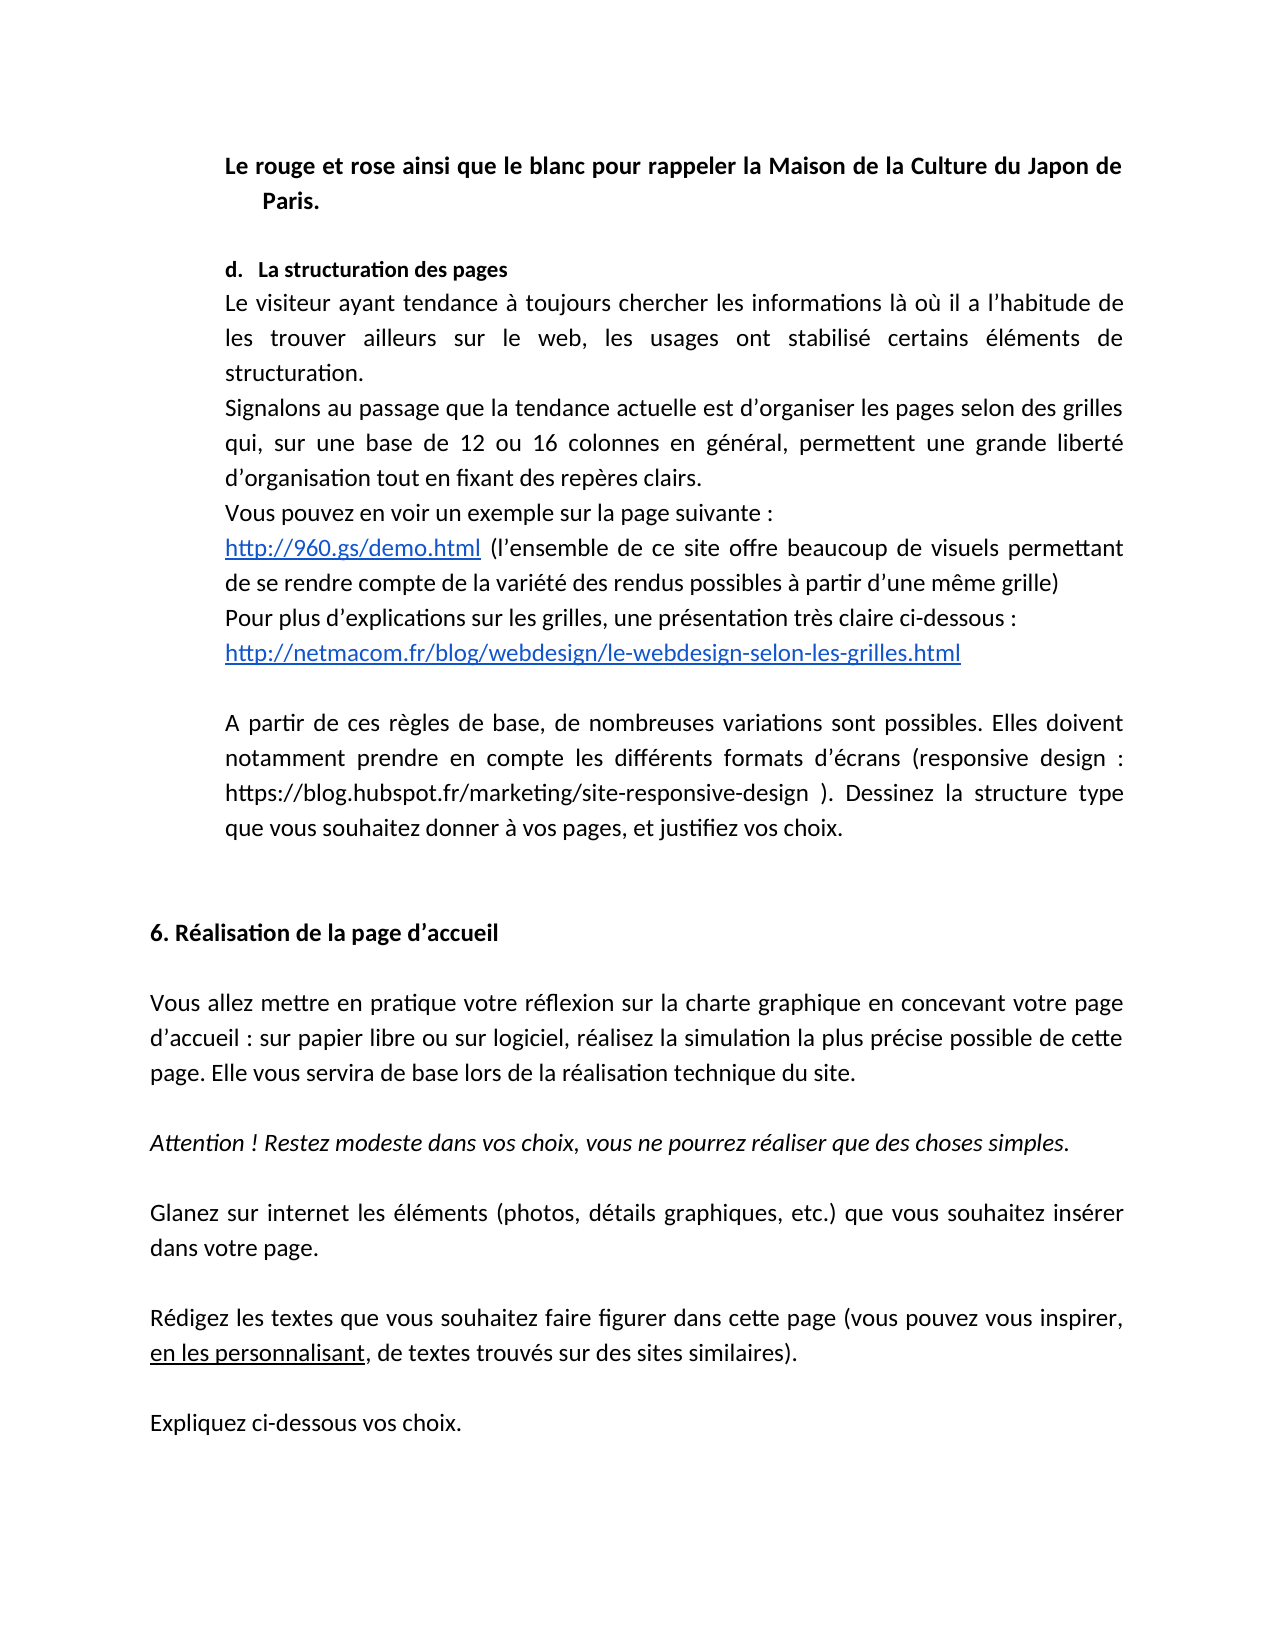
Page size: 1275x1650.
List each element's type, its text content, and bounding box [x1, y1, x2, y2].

text Signalons au passage que la tendance actuelle est d’organiser les pages selon des grilles qui, sur une base de 12 ou 16 colonnes en général, permettent une grande liberté d’organisation tout en fixant des repères clairs. [225, 392, 1125, 493]
text Expliquez ci-dessous vos choix. [150, 1407, 1125, 1438]
text Vous pouvez en voir un exemple sur la page suivante : [225, 497, 1125, 528]
text d. La structuration des pages [225, 255, 1125, 283]
text Glanez sur internet les éléments (photos, détails graphiques, etc.) que vous souhaitez insérer dans votre page. [150, 1197, 1125, 1263]
text http://960.gs/demo.html (l’ensemble de ce site offre beaucoup de visuels permettant de se rendre compte de la variété des rendus possibles à partir d’une même grille) [225, 532, 1125, 598]
text Le visiteur ayant tendance à toujours chercher les informations là où il a l’habitude de les trouver ailleurs sur le web, les usages ont stabilisé certains éléments de structuration. [225, 287, 1125, 388]
text Attention ! Restez modeste dans vos choix, vous ne pourrez réaliser que des choses simples. [150, 1127, 1125, 1158]
text http://netmacom.fr/blog/webdesign/le-webdesign-selon-les-grilles.html [225, 637, 1125, 668]
text Le rouge et rose ainsi que le blanc pour rappeler la Maison de la Culture du Japon de Paris. [225, 150, 1125, 216]
text A partir de ces règles de base, de nombreuses variations sont possibles. Elles doivent notamment prendre en compte les différents formats d’écrans (responsive design : https://blog.hubspot.fr/marketing/site-responsive-design ). Dessinez la structure type que vous souhaitez donner à vos pages, et justifiez vos choix. [225, 707, 1125, 843]
text Rédigez les textes que vous souhaitez faire figurer dans cette page (vous pouvez vous inspirer, en les personnalisant, de textes trouvés sur des sites similaires). [150, 1302, 1125, 1368]
text 6. Réalisation de la page d’accueil [150, 917, 1125, 948]
text Vous allez mettre en pratique votre réflexion sur la charte graphique en concevant votre page d’accueil : sur papier libre ou sur logiciel, réalisez la simulation la plus précise possible de cette page. Elle vous servira de base lors de la réalisation technique du site. [150, 987, 1125, 1088]
text Pour plus d’explications sur les grilles, une présentation très claire ci-dessous : [225, 602, 1125, 633]
